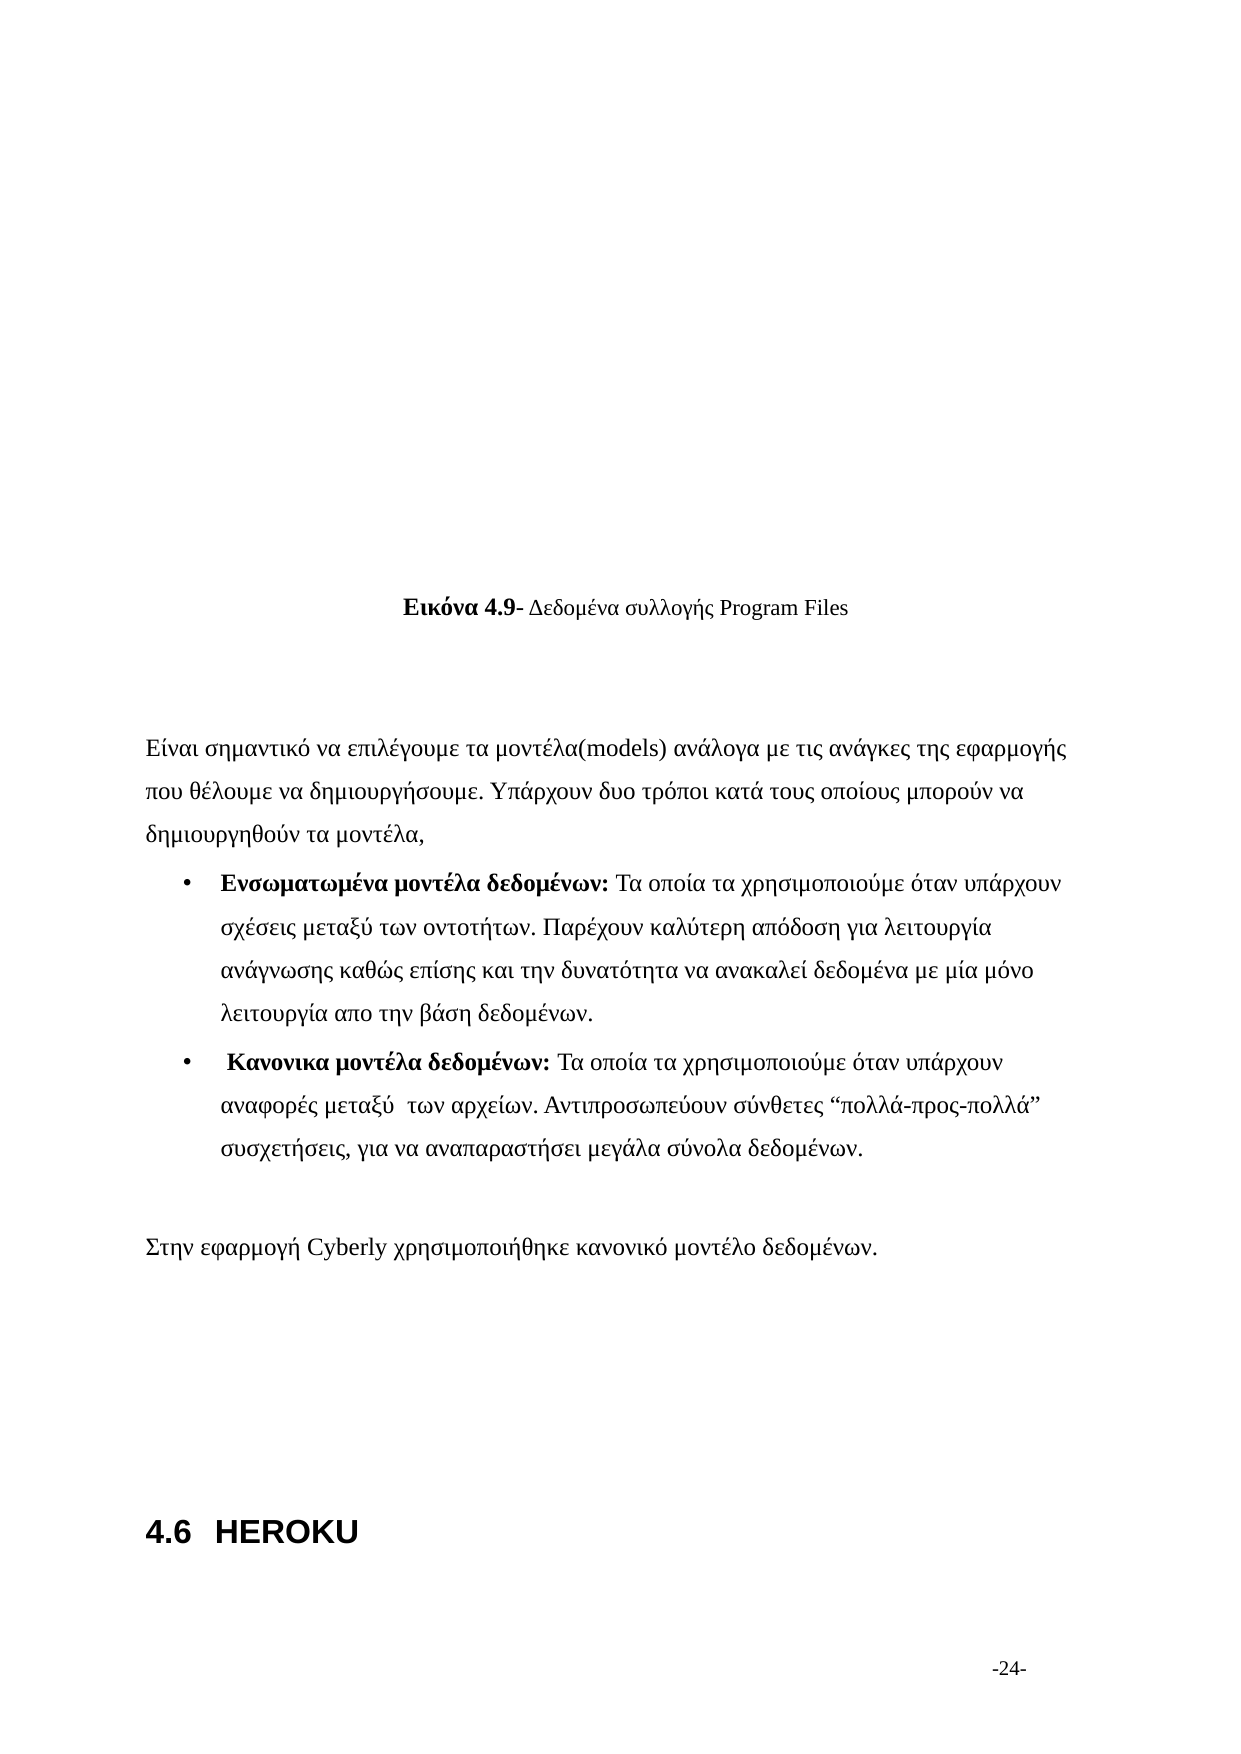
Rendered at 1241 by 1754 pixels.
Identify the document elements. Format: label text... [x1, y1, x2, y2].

text Εικόνα 4.9- Δεδομένα συλλογής Program Files [145, 592, 1094, 621]
subtitle HEROKU [145, 1512, 1094, 1550]
text Στην εφαρμογή Cyberly χρησιμοποιήθηκε κανονικό μοντέλο δεδομένων. [145, 1232, 1094, 1261]
list Κανονικα μοντέλα δεδομένων: Τα οποία τα χρησιμοποιούμε όταν υπάρχουν αναφορές μεταξύ των αρχείων. Αντιπροσωπεύουν σύνθετες “πολλά-προς-πολλά” συσχετήσεις, για να αναπαραστήσει μεγάλα σύνολα δεδομένων. [183, 1047, 1094, 1162]
text Είναι σημαντικό να επιλέγουμε τα μοντέλα(models) ανάλογα με τις ανάγκες της εφαρμογής που θέλουμε να δημιουργήσουμε. Υπάρχουν δυο τρόποι κατά τους οποίους μπορούν να δημιουργηθούν τα μοντέλα, [145, 733, 1094, 848]
list Ενσωματωμένα μοντέλα δεδομένων: Τα οποία τα χρησιμοποιούμε όταν υπάρχουν σχέσεις μεταξύ των οντοτήτων. Παρέχουν καλύτερη απόδοση για λειτουργία ανάγνωσης καθώς επίσης και την δυνατότητα να ανακαλεί δεδομένα με μία μόνο λειτουργία απο την βάση δεδομένων. [183, 868, 1094, 1027]
